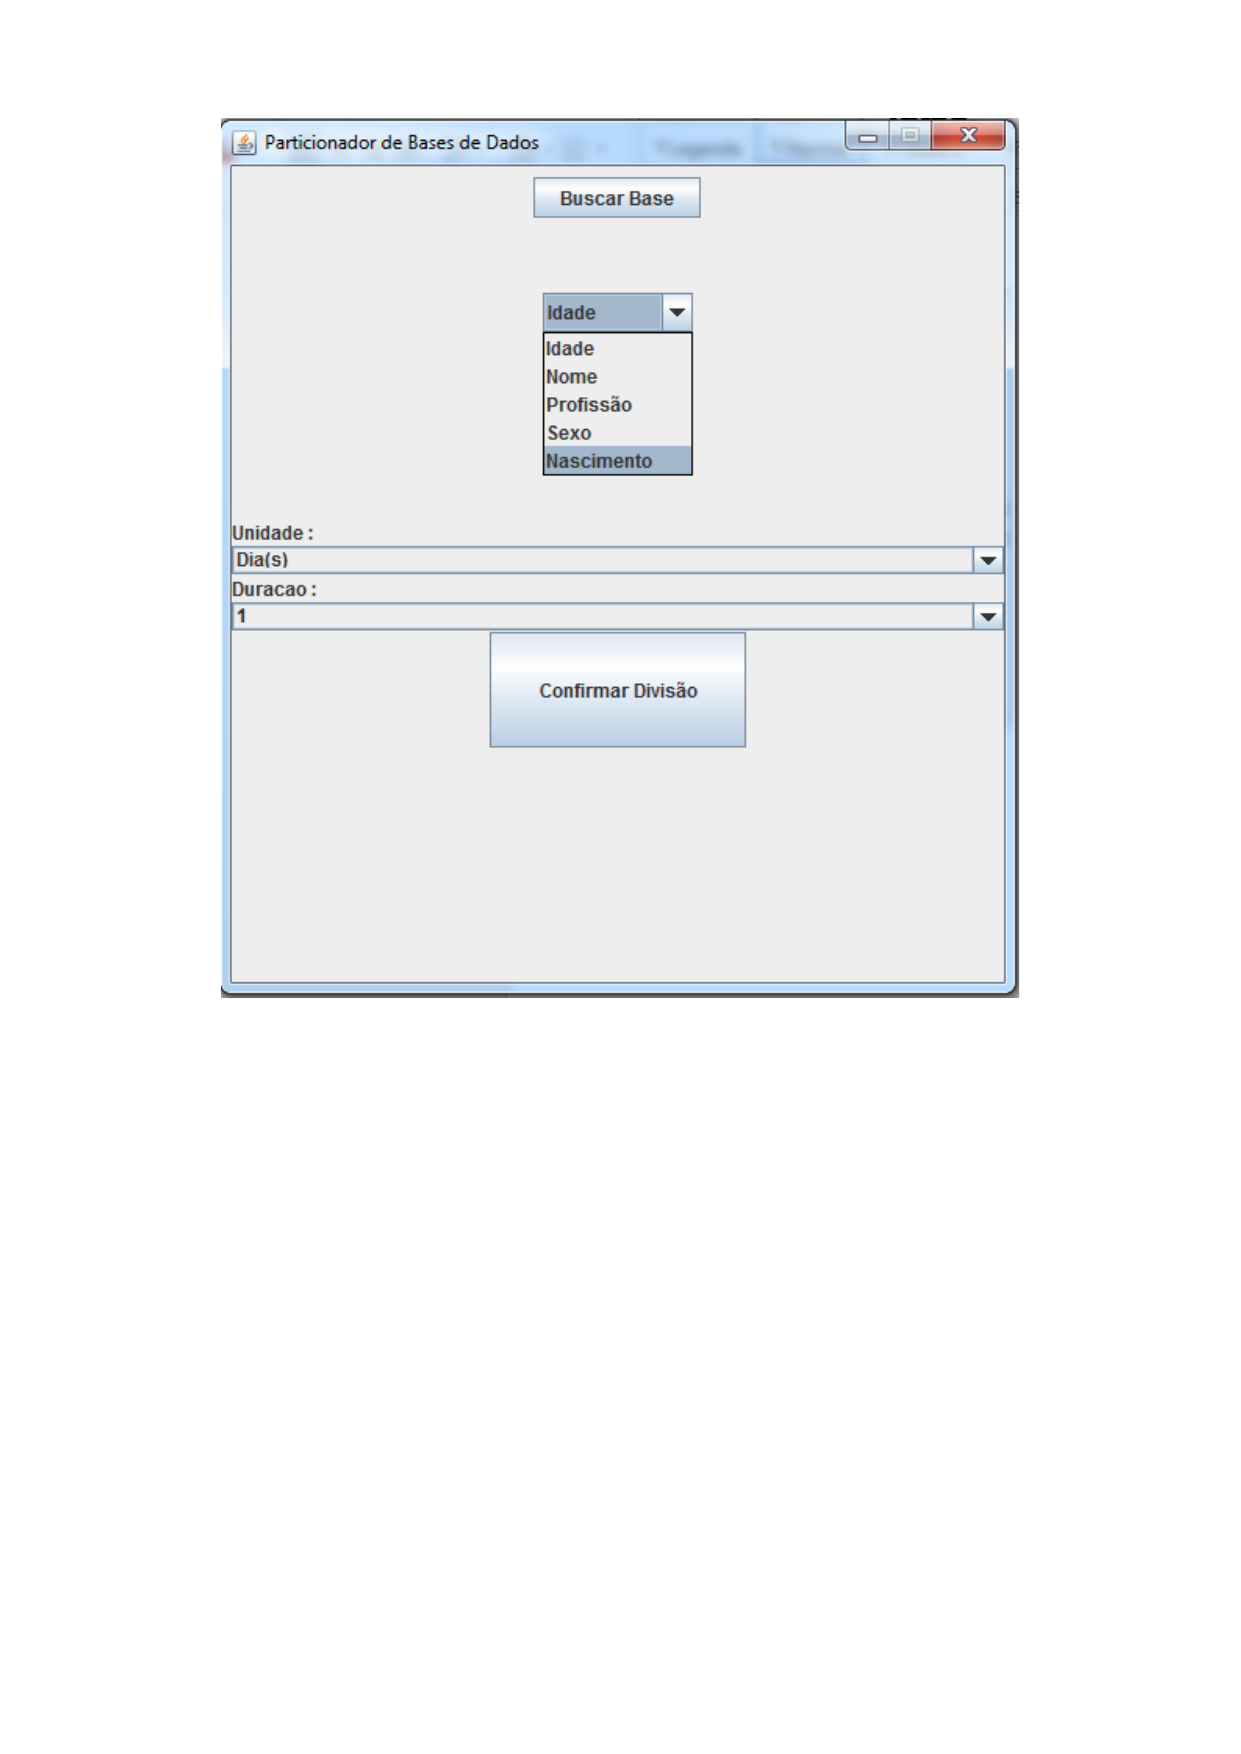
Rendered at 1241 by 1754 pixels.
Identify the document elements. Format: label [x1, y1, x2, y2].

picture [221, 118, 1020, 998]
